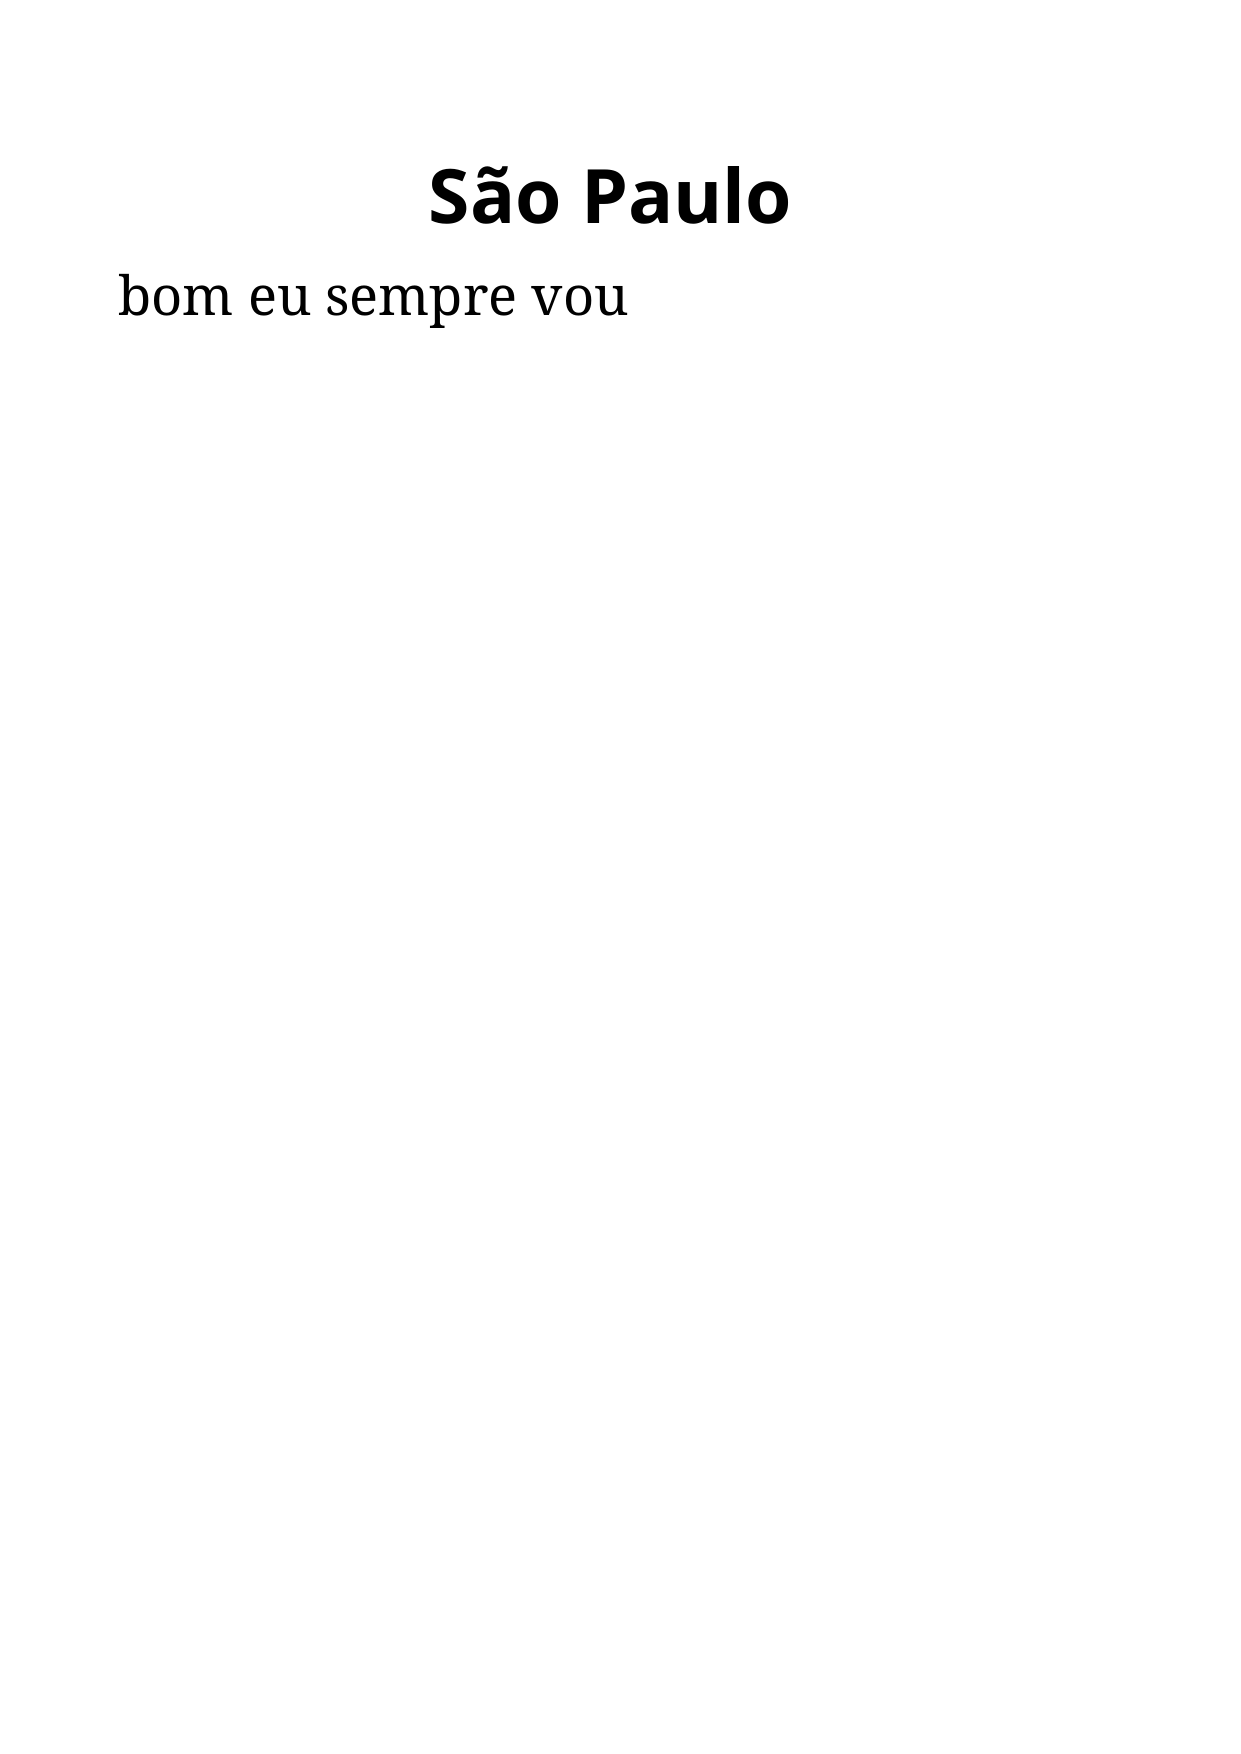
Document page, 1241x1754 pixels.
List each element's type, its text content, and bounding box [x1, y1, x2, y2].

text bom eu sempre vou [118, 258, 1122, 332]
title São Paulo [118, 143, 1122, 245]
